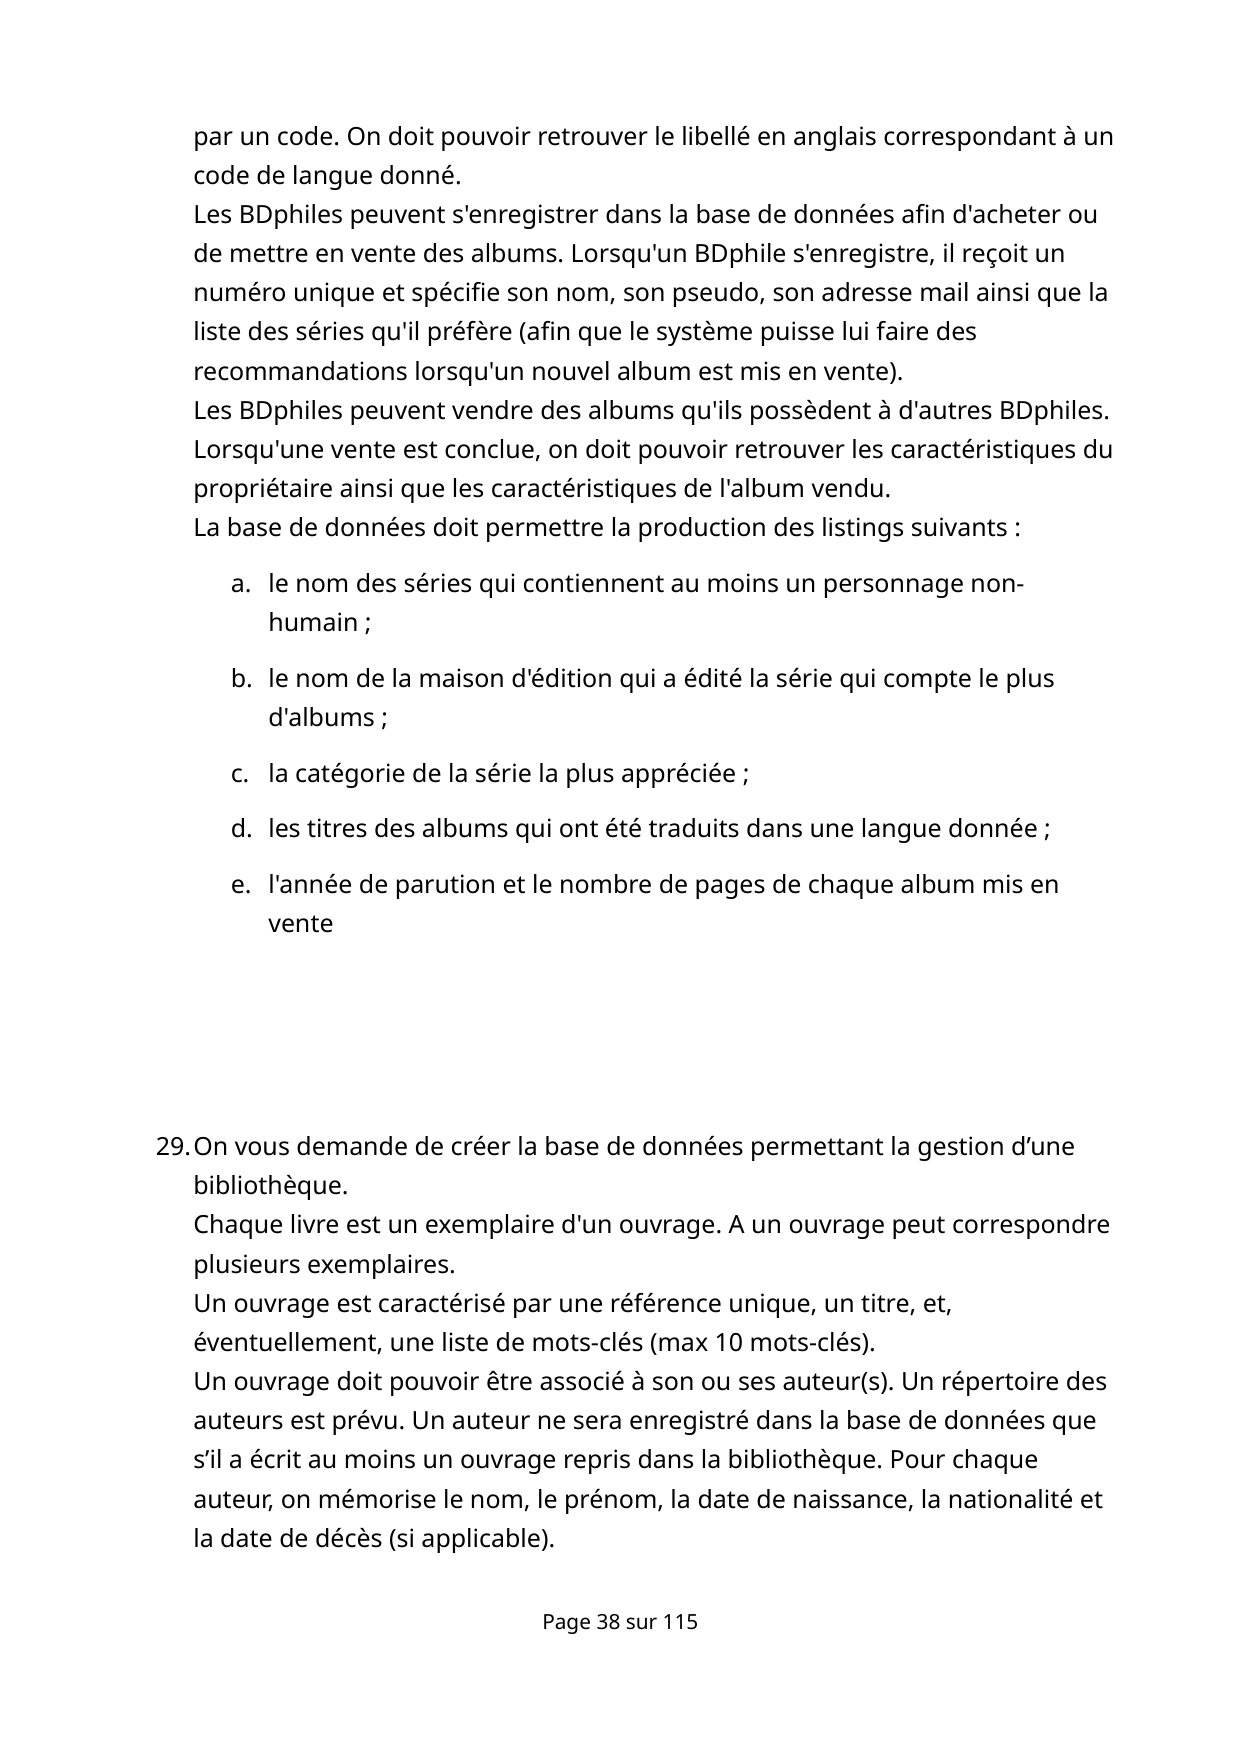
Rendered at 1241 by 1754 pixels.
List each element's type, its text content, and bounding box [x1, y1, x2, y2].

list le nom des séries qui contiennent au moins un personnage non-humain ; [231, 566, 1122, 639]
list par un code. On doit pouvoir retrouver le libellé en anglais correspondant à un code de langue donné. Les BDphiles peuvent s'enregistrer dans la base de données afin d'acheter ou de mettre en vente des albums. Lorsqu'un BDphile s'enregistre, il reçoit un numéro unique et spécifie son nom, son pseudo, son adresse mail ainsi que la liste des séries qu'il préfère (afin que le système puisse lui faire des recommandations lorsqu'un nouvel album est mis en vente). Les BDphiles peuvent vendre des albums qu'ils possèdent à d'autres BDphiles. Lorsqu'une vente est conclue, on doit pouvoir retrouver les caractéristiques du propriétaire ainsi que les caractéristiques de l'album vendu. La base de données doit permettre la production des listings suivants : [156, 118, 1122, 544]
list les titres des albums qui ont été traduits dans une langue donnée ; [231, 811, 1122, 845]
list le nom de la maison d'édition qui a édité la série qui compte le plus d'albums ; [231, 660, 1122, 734]
list On vous demande de créer la base de données permettant la gestion d’une bibliothèque. Chaque livre est un exemplaire d'un ouvrage. A un ouvrage peut correspondre plusieurs exemplaires. Un ouvrage est caractérisé par une référence unique, un titre, et, éventuellement, une liste de mots-clés (max 10 mots-clés). Un ouvrage doit pouvoir être associé à son ou ses auteur(s). Un répertoire des auteurs est prévu. Un auteur ne sera enregistré dans la base de données que s’il a écrit au moins un ouvrage repris dans la bibliothèque. Pour chaque auteur, on mémorise le nom, le prénom, la date de naissance, la nationalité et la date de décès (si applicable). [156, 1129, 1122, 1554]
list la catégorie de la série la plus appréciée ; [231, 755, 1122, 789]
list l'année de parution et le nombre de pages de chaque album mis en vente [231, 867, 1122, 940]
